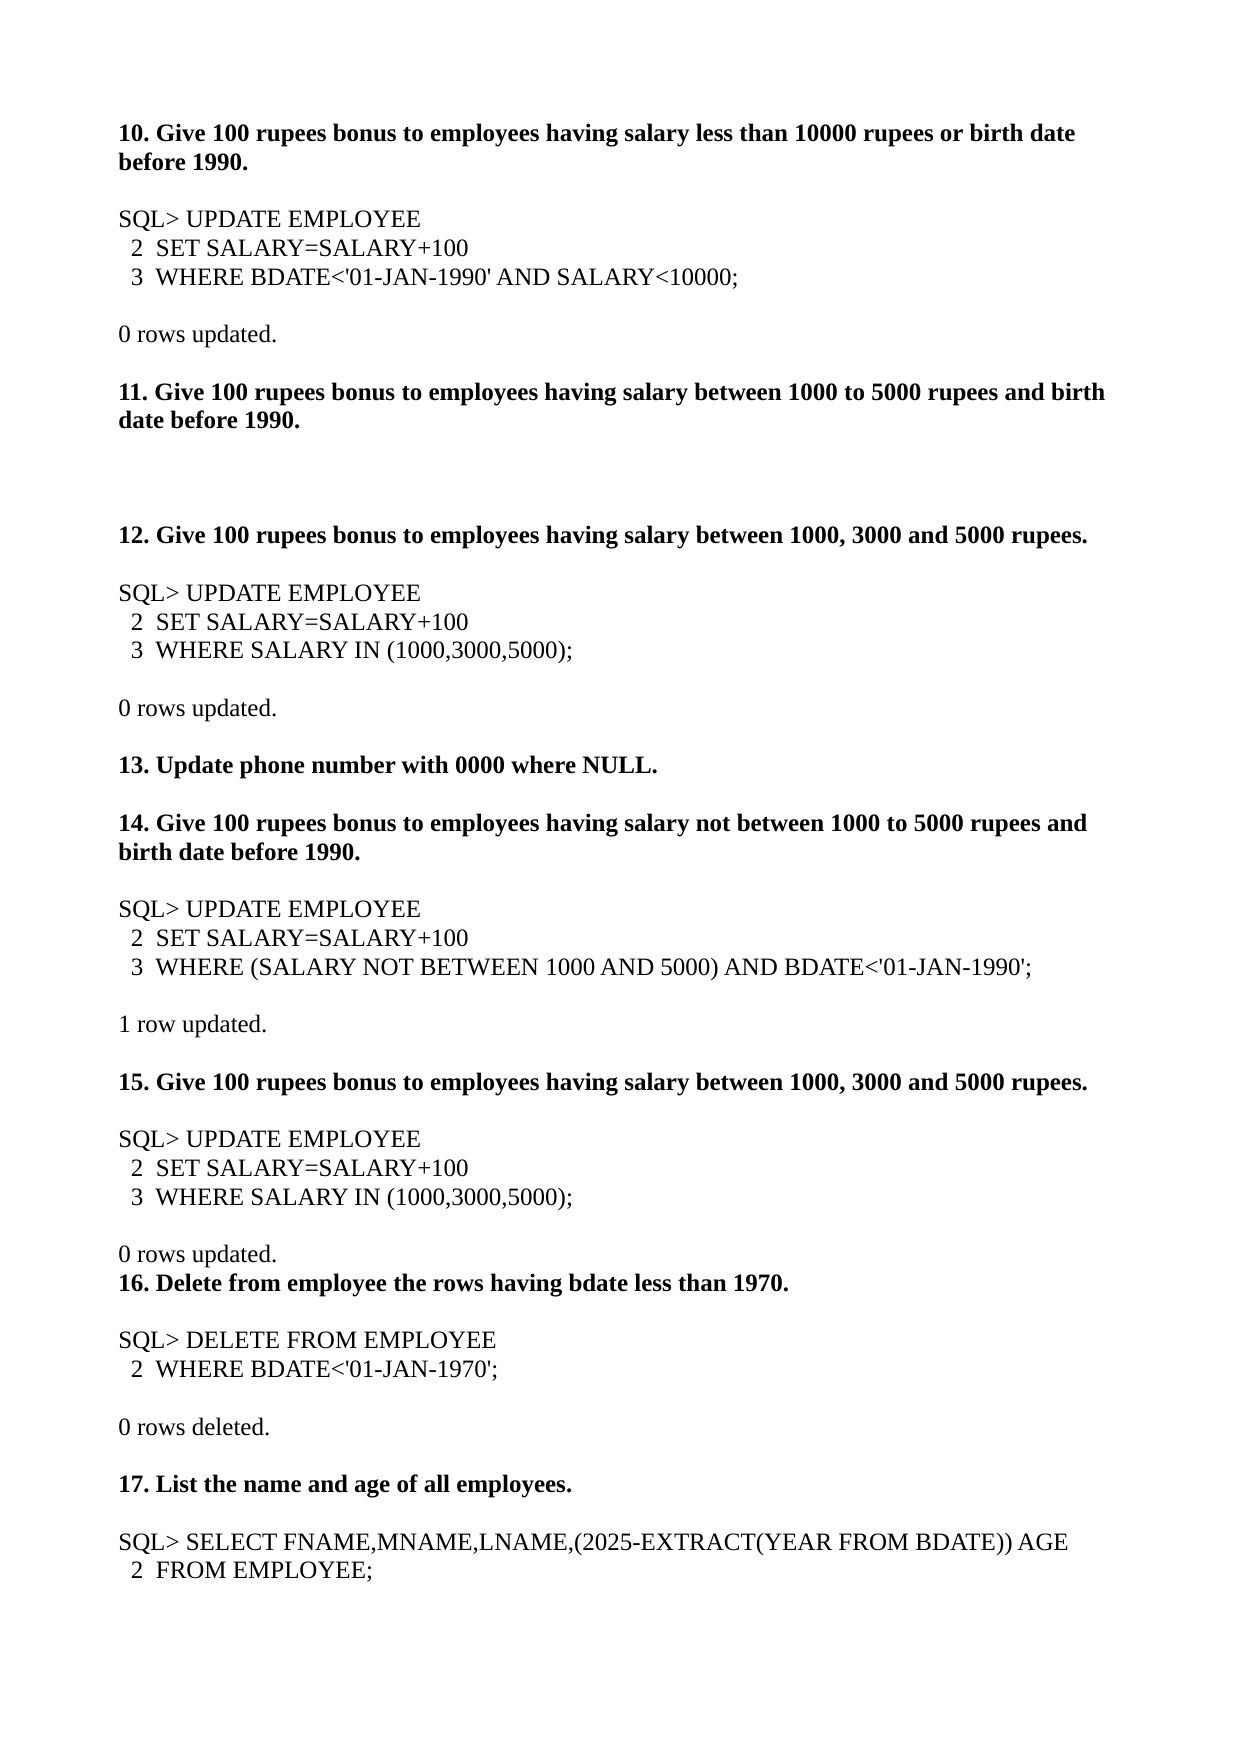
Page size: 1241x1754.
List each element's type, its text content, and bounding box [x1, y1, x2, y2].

text 3 WHERE BDATE<'01-JAN-1990' AND SALARY<10000; [118, 262, 1122, 291]
text 12. Give 100 rupees bonus to employees having salary between 1000, 3000 and 5000 rupees. [118, 521, 1122, 549]
text 17. List the name and age of all employees. [118, 1469, 1122, 1498]
text 0 rows updated. [118, 319, 1122, 348]
text SQL> UPDATE EMPLOYEE [118, 1124, 1122, 1153]
text SQL> SELECT FNAME,MNAME,LNAME,(2025-EXTRACT(YEAR FROM BDATE)) AGE [118, 1527, 1122, 1556]
text 3 WHERE SALARY IN (1000,3000,5000); [118, 1182, 1122, 1211]
text 2 WHERE BDATE<'01-JAN-1970'; [118, 1354, 1122, 1383]
text SQL> UPDATE EMPLOYEE [118, 204, 1122, 233]
text SQL> UPDATE EMPLOYEE [118, 894, 1122, 923]
text 13. Update phone number with 0000 where NULL. [118, 751, 1122, 779]
text 3 WHERE (SALARY NOT BETWEEN 1000 AND 5000) AND BDATE<'01-JAN-1990'; [118, 952, 1122, 981]
text 2 FROM EMPLOYEE; [118, 1556, 1122, 1584]
text 0 rows updated. [118, 693, 1122, 722]
text 0 rows updated. [118, 1239, 1122, 1268]
text SQL> DELETE FROM EMPLOYEE [118, 1326, 1122, 1354]
text 3 WHERE SALARY IN (1000,3000,5000); [118, 636, 1122, 664]
text 0 rows deleted. [118, 1412, 1122, 1441]
text 2 SET SALARY=SALARY+100 [118, 1153, 1122, 1182]
text 14. Give 100 rupees bonus to employees having salary not between 1000 to 5000 rupees and birth date before 1990. [118, 808, 1122, 866]
text 1 row updated. [118, 1009, 1122, 1038]
text 2 SET SALARY=SALARY+100 [118, 607, 1122, 636]
text 10. Give 100 rupees bonus to employees having salary less than 10000 rupees or birth date before 1990. [118, 118, 1122, 176]
text 16. Delete from employee the rows having bdate less than 1970. [118, 1268, 1122, 1297]
text 11. Give 100 rupees bonus to employees having salary between 1000 to 5000 rupees and birth date before 1990. [118, 377, 1122, 434]
text 2 SET SALARY=SALARY+100 [118, 233, 1122, 262]
text 15. Give 100 rupees bonus to employees having salary between 1000, 3000 and 5000 rupees. [118, 1067, 1122, 1096]
text SQL> UPDATE EMPLOYEE [118, 578, 1122, 607]
text 2 SET SALARY=SALARY+100 [118, 923, 1122, 952]
